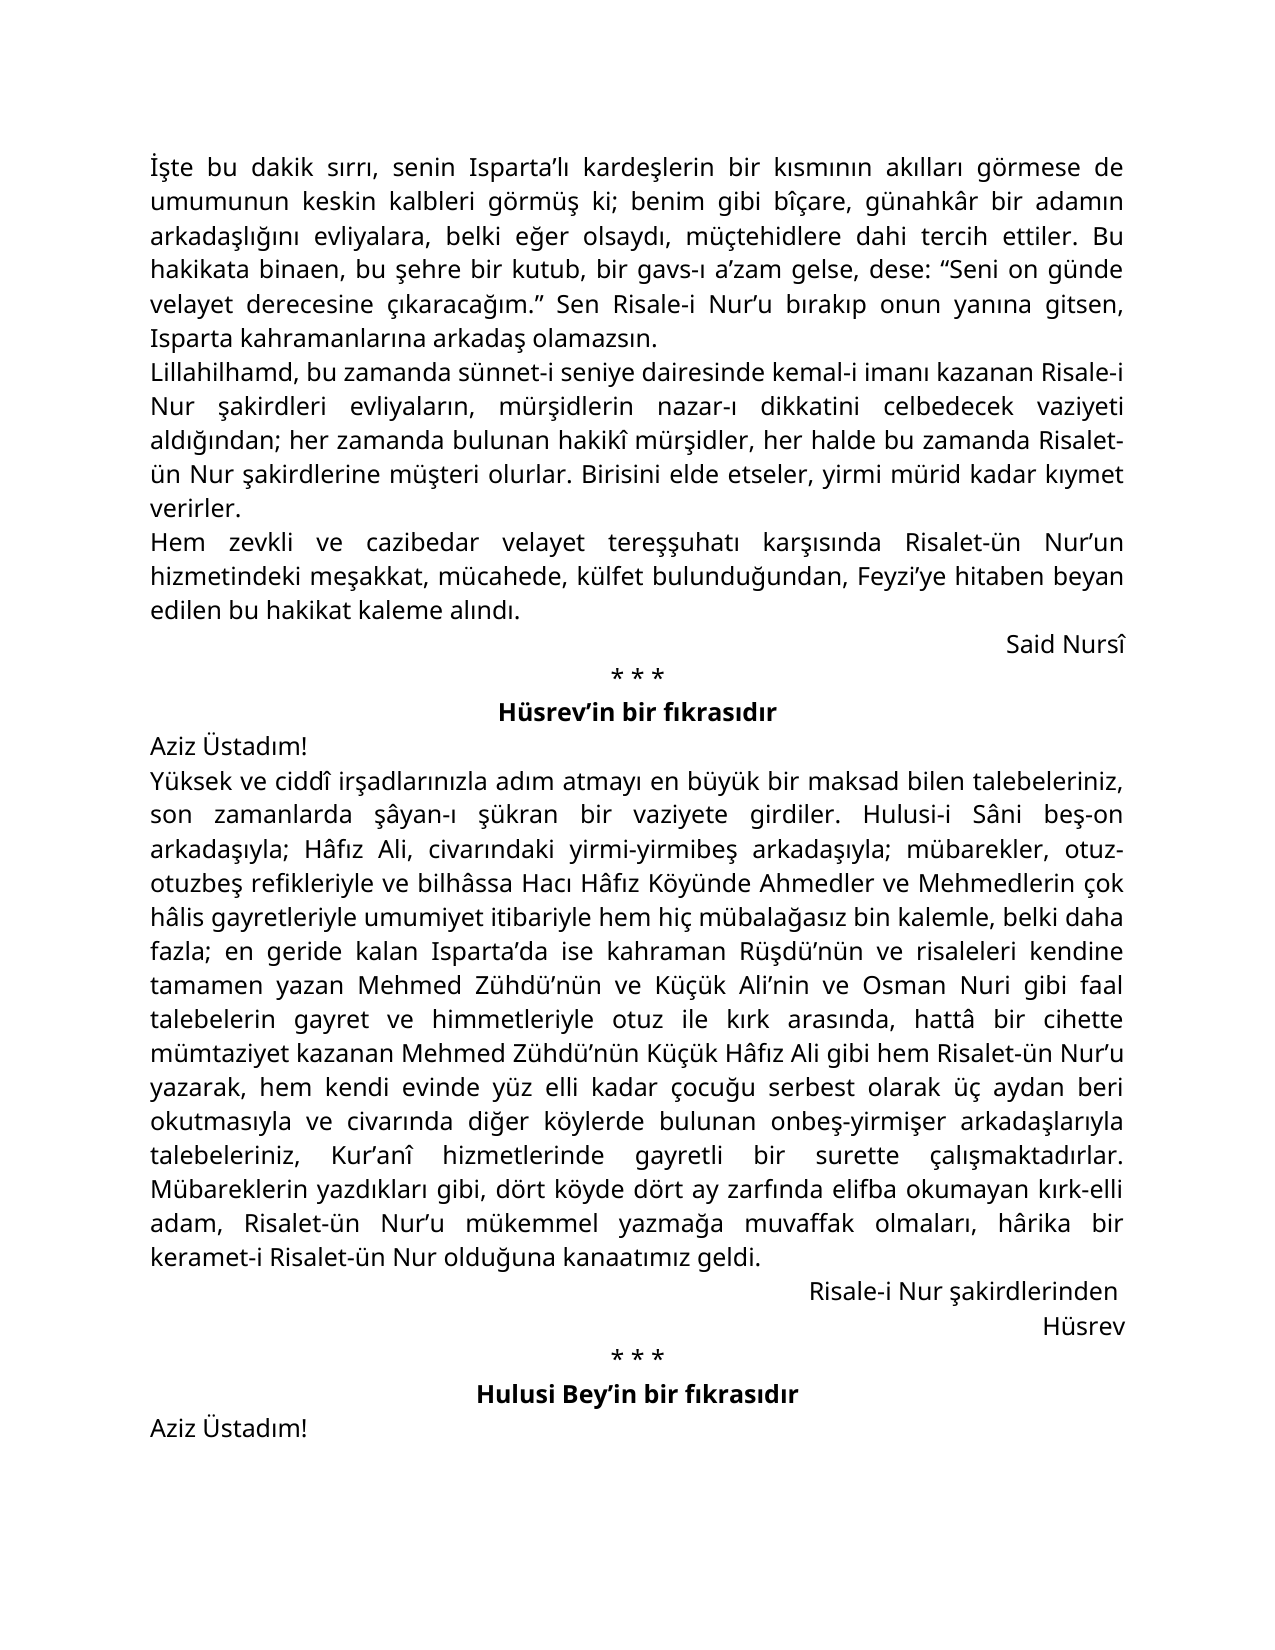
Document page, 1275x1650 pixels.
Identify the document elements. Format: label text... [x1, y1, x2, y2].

text Aziz Üstadım! [150, 729, 1125, 763]
text Yüksek ve ciddî irşadlarınızla adım atmayı en büyük bir maksad bilen talebeleriniz, son zamanlarda şâyan-ı şükran bir vaziyete girdiler. Hulusi-i Sâni beş-on arkadaşıyla; Hâfız Ali, civarındaki yirmi-yirmibeş arkadaşıyla; mübarekler, otuz-otuzbeş refikleriyle ve bilhâssa Hacı Hâfız Köyünde Ahmedler ve Mehmedlerin çok hâlis gayretleriyle umumiyet itibariyle hem hiç mübalağasız bin kalemle, belki daha fazla; en geride kalan Isparta’da ise kahraman Rüşdü’nün ve risaleleri kendine tamamen yazan Mehmed Zühdü’nün ve Küçük Ali’nin ve Osman Nuri gibi faal talebelerin gayret ve himmetleriyle otuz ile kırk arasında, hattâ bir cihette mümtaziyet kazanan Mehmed Zühdü’nün Küçük Hâfız Ali gibi hem Risalet-ün Nur’u yazarak, hem kendi evinde yüz elli kadar çocuğu serbest olarak üç aydan beri okutmasıyla ve civarında diğer köylerde bulunan onbeş-yirmişer arkadaşlarıyla talebeleriniz, Kur’anî hizmetlerinde gayretli bir surette çalışmaktadırlar. Mübareklerin yazdıkları gibi, dört köyde dört ay zarfında elifba okumayan kırk-elli adam, Risalet-ün Nur’u mükemmel yazmağa muvaffak olmaları, hârika bir keramet-i Risalet-ün Nur olduğuna kanaatımız geldi. [150, 763, 1125, 1274]
text Said Nursî [150, 627, 1125, 661]
text * * * [150, 661, 1125, 695]
text Risale-i Nur şakirdlerinden Hüsrev [150, 1274, 1125, 1342]
text Hem zevkli ve cazibedar velayet tereşşuhatı karşısında Risalet-ün Nur’un hizmetindeki meşakkat, mücahede, külfet bulunduğundan, Feyzi’ye hitaben beyan edilen bu hakikat kaleme alındı. [150, 525, 1125, 627]
subtitle Hüsrev’in bir fıkrasıdır [150, 695, 1125, 729]
text Lillahilhamd, bu zamanda sünnet-i seniye dairesinde kemal-i imanı kazanan Risale-i Nur şakirdleri evliyaların, mürşidlerin nazar-ı dikkatini celbedecek vaziyeti aldığından; her zamanda bulunan hakikî mürşidler, her halde bu zamanda Risalet-ün Nur şakirdlerine müşteri olurlar. Birisini elde etseler, yirmi mürid kadar kıymet verirler. [150, 354, 1125, 525]
text * * * [150, 1342, 1125, 1376]
text Aziz Üstadım! [150, 1410, 1125, 1444]
text İşte bu dakik sırrı, senin Isparta’lı kardeşlerin bir kısmının akılları görmese de umumunun keskin kalbleri görmüş ki; benim gibi bîçare, günahkâr bir adamın arkadaşlığını evliyalara, belki eğer olsaydı, müçtehidlere dahi tercih ettiler. Bu hakikata binaen, bu şehre bir kutub, bir gavs-ı a’zam gelse, dese: “Seni on günde velayet derecesine çıkaracağım.” Sen Risale-i Nur’u bırakıp onun yanına gitsen, Isparta kahramanlarına arkadaş olamazsın. [150, 150, 1125, 354]
subtitle Hulusi Bey’in bir fıkrasıdır [150, 1376, 1125, 1410]
